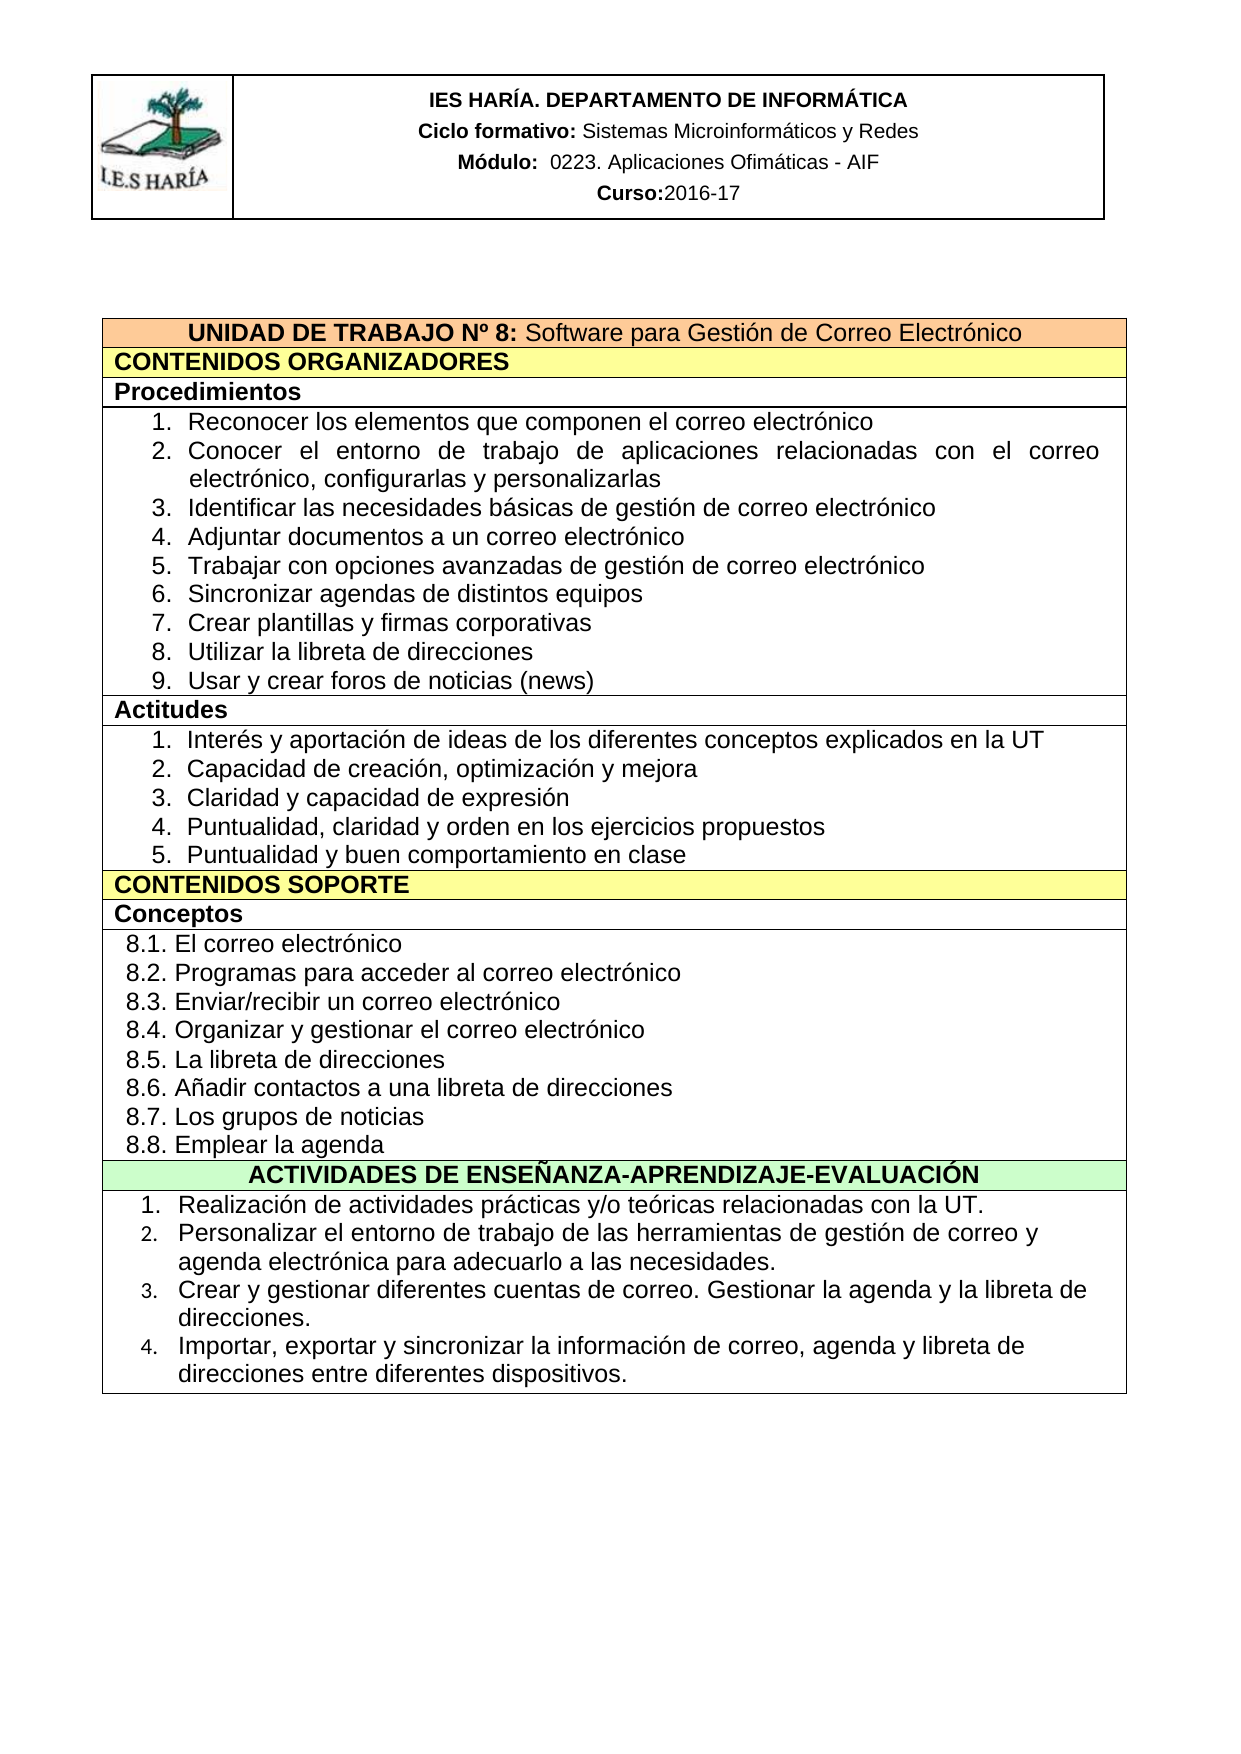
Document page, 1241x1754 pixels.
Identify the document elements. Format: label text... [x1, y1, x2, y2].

table_cell Realización de actividades prácticas y/o teóricas relacionadas con la UT. Personalizar el entorno de trabajo de las herramientas de gestión de correo y agenda electrónica para adecuarlo a las necesidades. Crear y gestionar diferentes cuentas de correo. Gestionar la agenda y la libreta de direcciones. Importar, exportar y sincronizar la información de correo, agenda y libreta de direcciones entre diferentes dispositivos. [103, 1191, 1126, 1392]
table_cell Actitudes [103, 696, 1126, 725]
picture [97, 81, 228, 191]
table_cell 8.1. El correo electrónico 8.2. Programas para acceder al correo electrónico 8.3. Enviar/recibir un correo electrónico 8.4. Organizar y gestionar el correo electrónico 8.5. La libreta de direcciones 8.6. Añadir contactos a una libreta de direcciones 8.7. Los grupos de noticias 8.8. Emplear la agenda [103, 930, 1126, 1160]
table_cell 1. Interés y aportación de ideas de los diferentes conceptos explicados en la UT 2. Capacidad de creación, optimización y mejora 3. Claridad y capacidad de expresión 4. Puntualidad, claridad y orden en los ejercicios propuestos 5. Puntualidad y buen comportamiento en clase [103, 726, 1126, 870]
table_cell Conceptos [103, 900, 1126, 929]
table_cell 1. Reconocer los elementos que componen el correo electrónico 2. Conocer el entorno de trabajo de aplicaciones relacionadas con el correo electrónico, configurarlas y personalizarlas 3. Identificar las necesidades básicas de gestión de correo electrónico 4. Adjuntar documentos a un correo electrónico 5. Trabajar con opciones avanzadas de gestión de correo electrónico 6. Sincronizar agendas de distintos equipos 7. Crear plantillas y firmas corporativas 8. Utilizar la libreta de direcciones 9. Usar y crear foros de noticias (news) [103, 408, 1126, 695]
table_cell Procedimientos [103, 378, 1126, 406]
table_cell CONTENIDOS SOPORTE [103, 871, 1126, 899]
table_header UNIDAD DE TRABAJO Nº 8: Software para Gestión de Correo Electrónico [103, 319, 1126, 347]
table_cell CONTENIDOS ORGANIZADORES [103, 348, 1126, 377]
table_cell ACTIVIDADES DE ENSEÑANZA-APRENDIZAJE-EVALUACIÓN [103, 1161, 1126, 1190]
